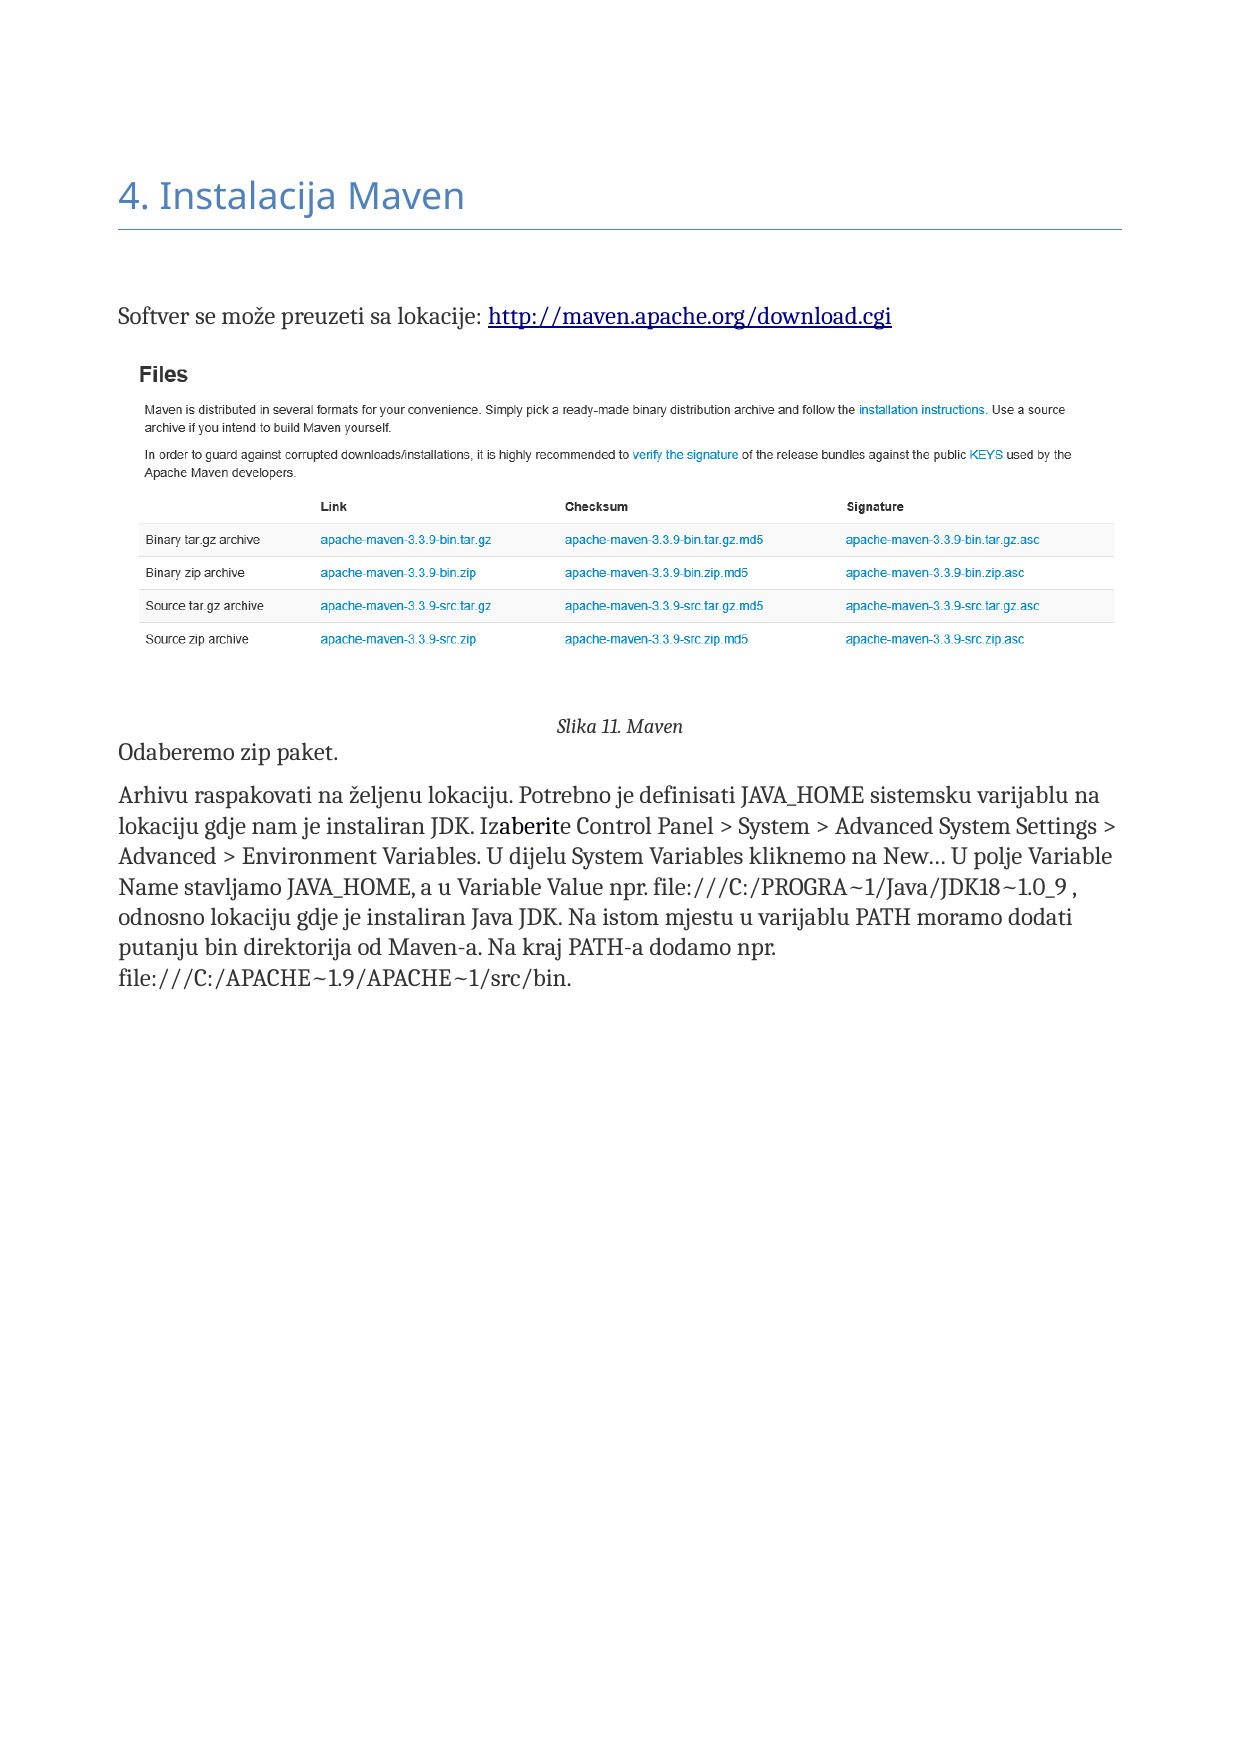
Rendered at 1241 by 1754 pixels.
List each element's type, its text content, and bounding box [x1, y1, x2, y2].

text 4. Instalacija Maven [118, 169, 1122, 229]
text Odaberemo zip paket. [118, 738, 1122, 767]
text Softver se može preuzeti sa lokacije: http://maven.apache.org/download.cgi [118, 302, 1122, 331]
text Slika 11. Maven [118, 714, 1122, 738]
text Arhivu raspakovati na željenu lokaciju. Potrebno je definisati JAVA_HOME sistemsku varijablu na lokaciju gdje nam je instaliran JDK. Izaberite Control Panel > System > Advanced System Settings > Advanced > Environment Variables. U dijelu System Variables kliknemo na New… U polje Variable Name stavljamo JAVA_HOME, a u Variable Value npr. file:///C:/PROGRA~1/Java/JDK18~1.0_9 , odnosno lokaciju gdje je instaliran Java JDK. Na istom mjestu u varijablu PATH moramo dodati putanju bin direktorija od Maven-a. Na kraj PATH-a dodamo npr. file:///C:/APACHE~1.9/APACHE~1/src/bin. [118, 781, 1122, 992]
picture [118, 344, 1123, 669]
